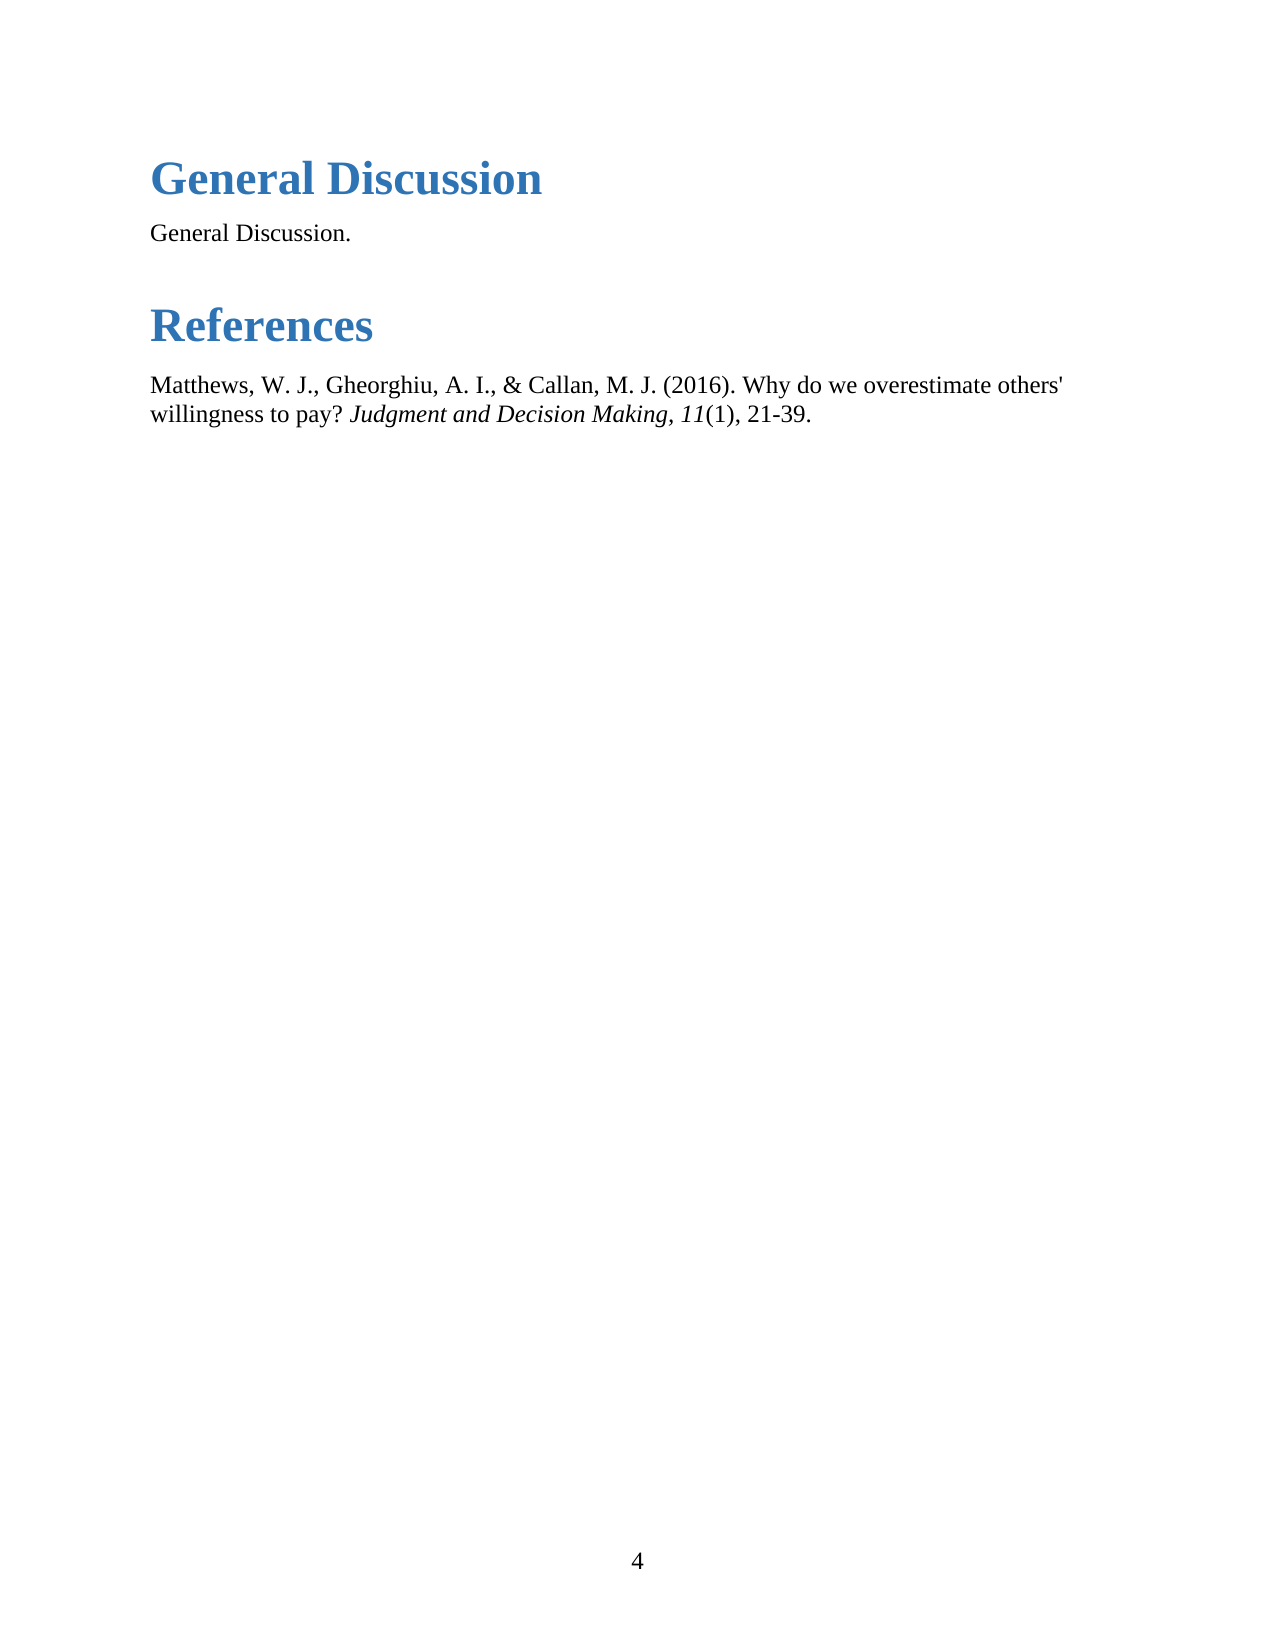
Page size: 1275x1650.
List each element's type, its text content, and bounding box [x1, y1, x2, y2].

subtitle References [150, 296, 1125, 351]
text Matthews, W. J., Gheorghiu, A. I., & Callan, M. J. (2016). Why do we overestimate others' willingness to pay? Judgment and Decision Making, 11(1), 21-39. [150, 370, 1125, 428]
text General Discussion. [150, 218, 1125, 246]
subtitle General Discussion [150, 150, 1125, 205]
